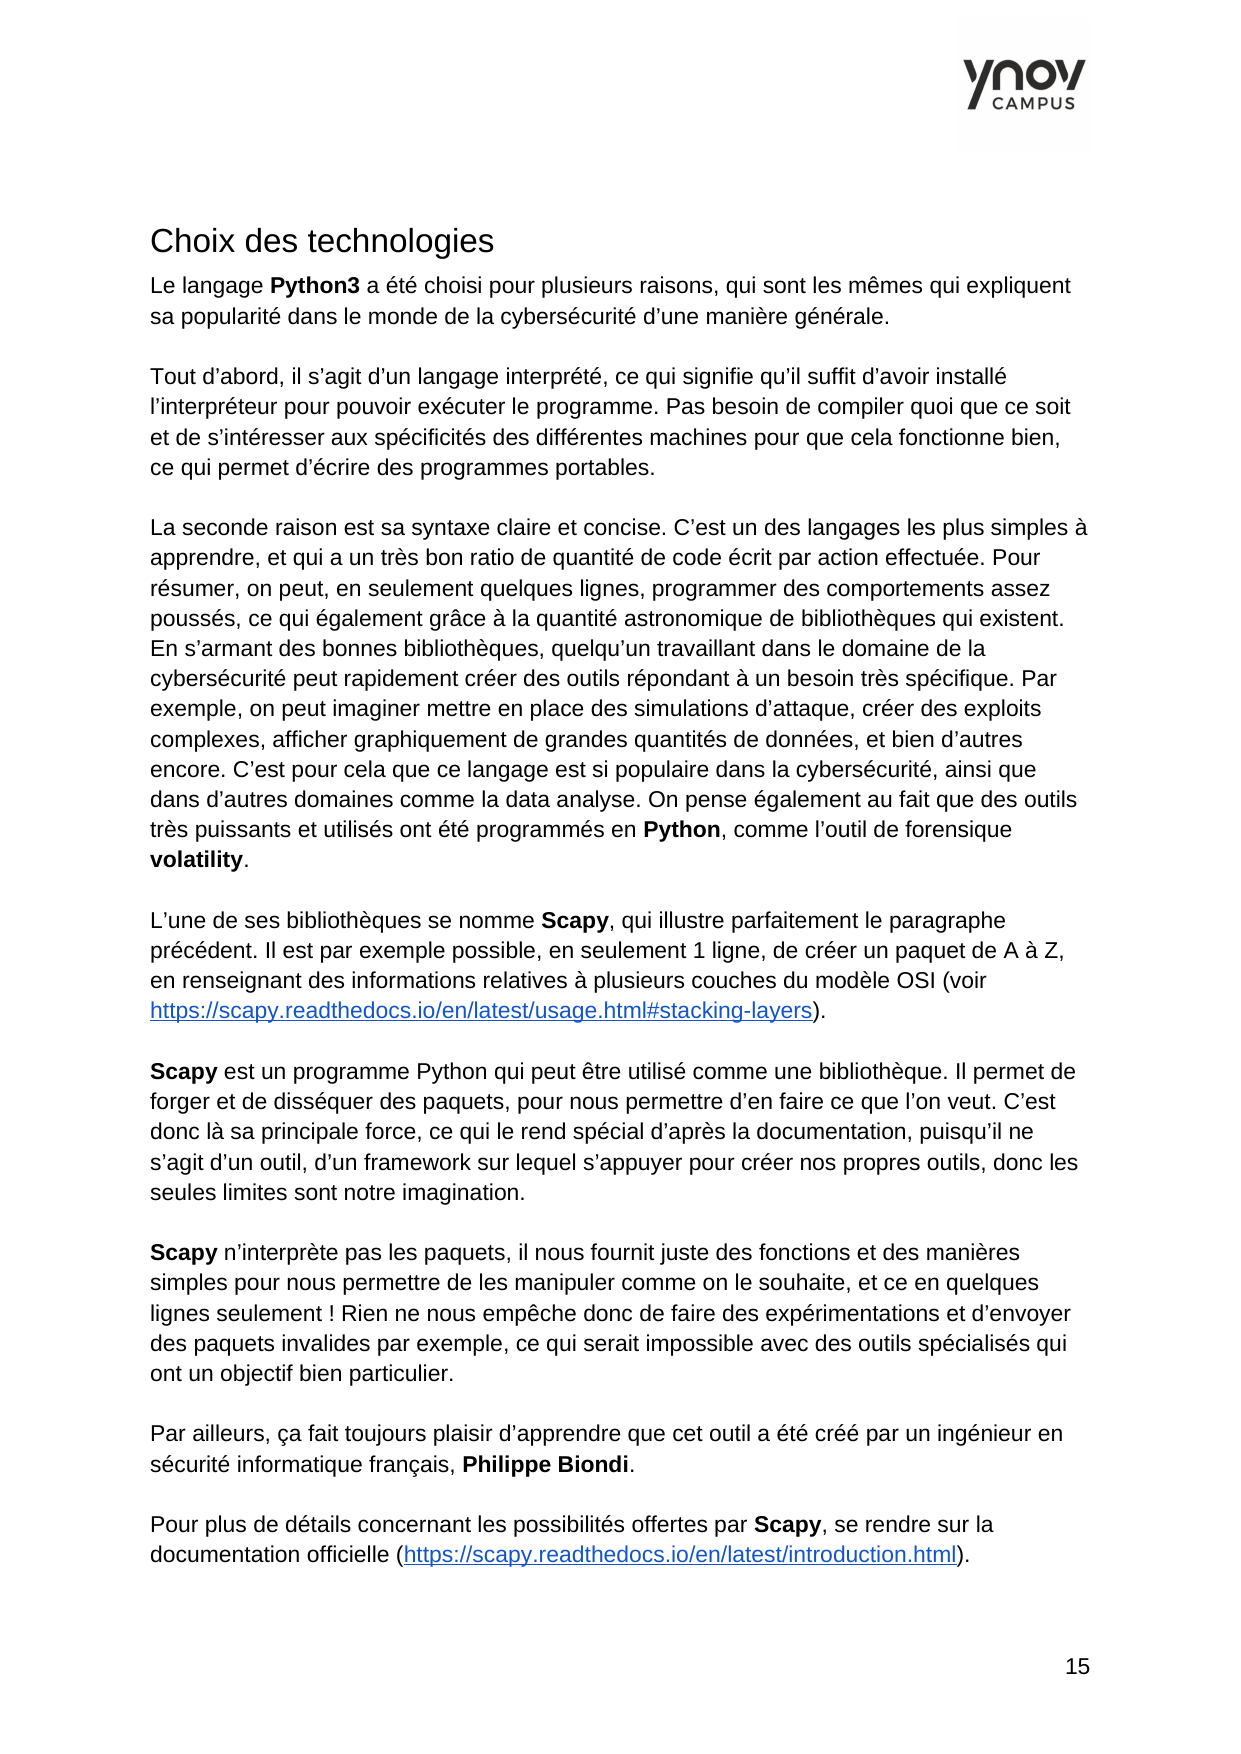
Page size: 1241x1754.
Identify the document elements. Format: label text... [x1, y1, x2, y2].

subtitle Choix des technologies [150, 221, 1090, 260]
text Scapy n’interprète pas les paquets, il nous fournit juste des fonctions et des manières simples pour nous permettre de les manipuler comme on le souhaite, et ce en quelques lignes seulement ! Rien ne nous empêche donc de faire des expérimentations et d’envoyer des paquets invalides par exemple, ce qui serait impossible avec des outils spécialisés qui ont un objectif bien particulier. [150, 1239, 1090, 1386]
text Scapy est un programme Python qui peut être utilisé comme une bibliothèque. Il permet de forger et de disséquer des paquets, pour nous permettre d’en faire ce que l’on veut. C’est donc là sa principale force, ce qui le rend spécial d’après la documentation, puisqu’il ne s’agit d’un outil, d’un framework sur lequel s’appuyer pour créer nos propres outils, donc les seules limites sont notre imagination. [150, 1058, 1090, 1205]
text Tout d’abord, il s’agit d’un langage interprété, ce qui signifie qu’il suffit d’avoir installé l’interpréteur pour pouvoir exécuter le programme. Pas besoin de compiler quoi que ce soit et de s’intéresser aux spécificités des différentes machines pour que cela fonctionne bien, ce qui permet d’écrire des programmes portables. [150, 363, 1090, 480]
text Le langage Python3 a été choisi pour plusieurs raisons, qui sont les mêmes qui expliquent sa popularité dans le monde de la cybersécurité d’une manière générale. [150, 272, 1090, 329]
text En s’armant des bonnes bibliothèques, quelqu’un travaillant dans le domaine de la cybersécurité peut rapidement créer des outils répondant à un besoin très spécifique. Par exemple, on peut imaginer mettre en place des simulations d’attaque, créer des exploits complexes, afficher graphiquement de grandes quantités de données, et bien d’autres encore. C’est pour cela que ce langage est si populaire dans la cybersécurité, ainsi que dans d’autres domaines comme la data analyse. On pense également au fait que des outils très puissants et utilisés ont été programmés en Python, comme l’outil de forensique volatility. [150, 635, 1090, 873]
text Pour plus de détails concernant les possibilités offertes par Scapy, se rendre sur la documentation officielle (https://scapy.readthedocs.io/en/latest/introduction.html). [150, 1511, 1090, 1567]
text La seconde raison est sa syntaxe claire et concise. C’est un des langages les plus simples à apprendre, et qui a un très bon ratio de quantité de code écrit par action effectuée. Pour résumer, on peut, en seulement quelques lignes, programmer des comportements assez poussés, ce qui également grâce à la quantité astronomique de bibliothèques qui existent. [150, 514, 1090, 631]
picture [957, 18, 1091, 152]
text L’une de ses bibliothèques se nomme Scapy, qui illustre parfaitement le paragraphe précédent. Il est par exemple possible, en seulement 1 ligne, de créer un paquet de A à Z, en renseignant des informations relatives à plusieurs couches du modèle OSI (voir https://scapy.readthedocs.io/en/latest/usage.html#stacking-layers). [150, 907, 1090, 1024]
text Par ailleurs, ça fait toujours plaisir d’apprendre que cet outil a été créé par un ingénieur en sécurité informatique français, Philippe Biondi. [150, 1420, 1090, 1477]
